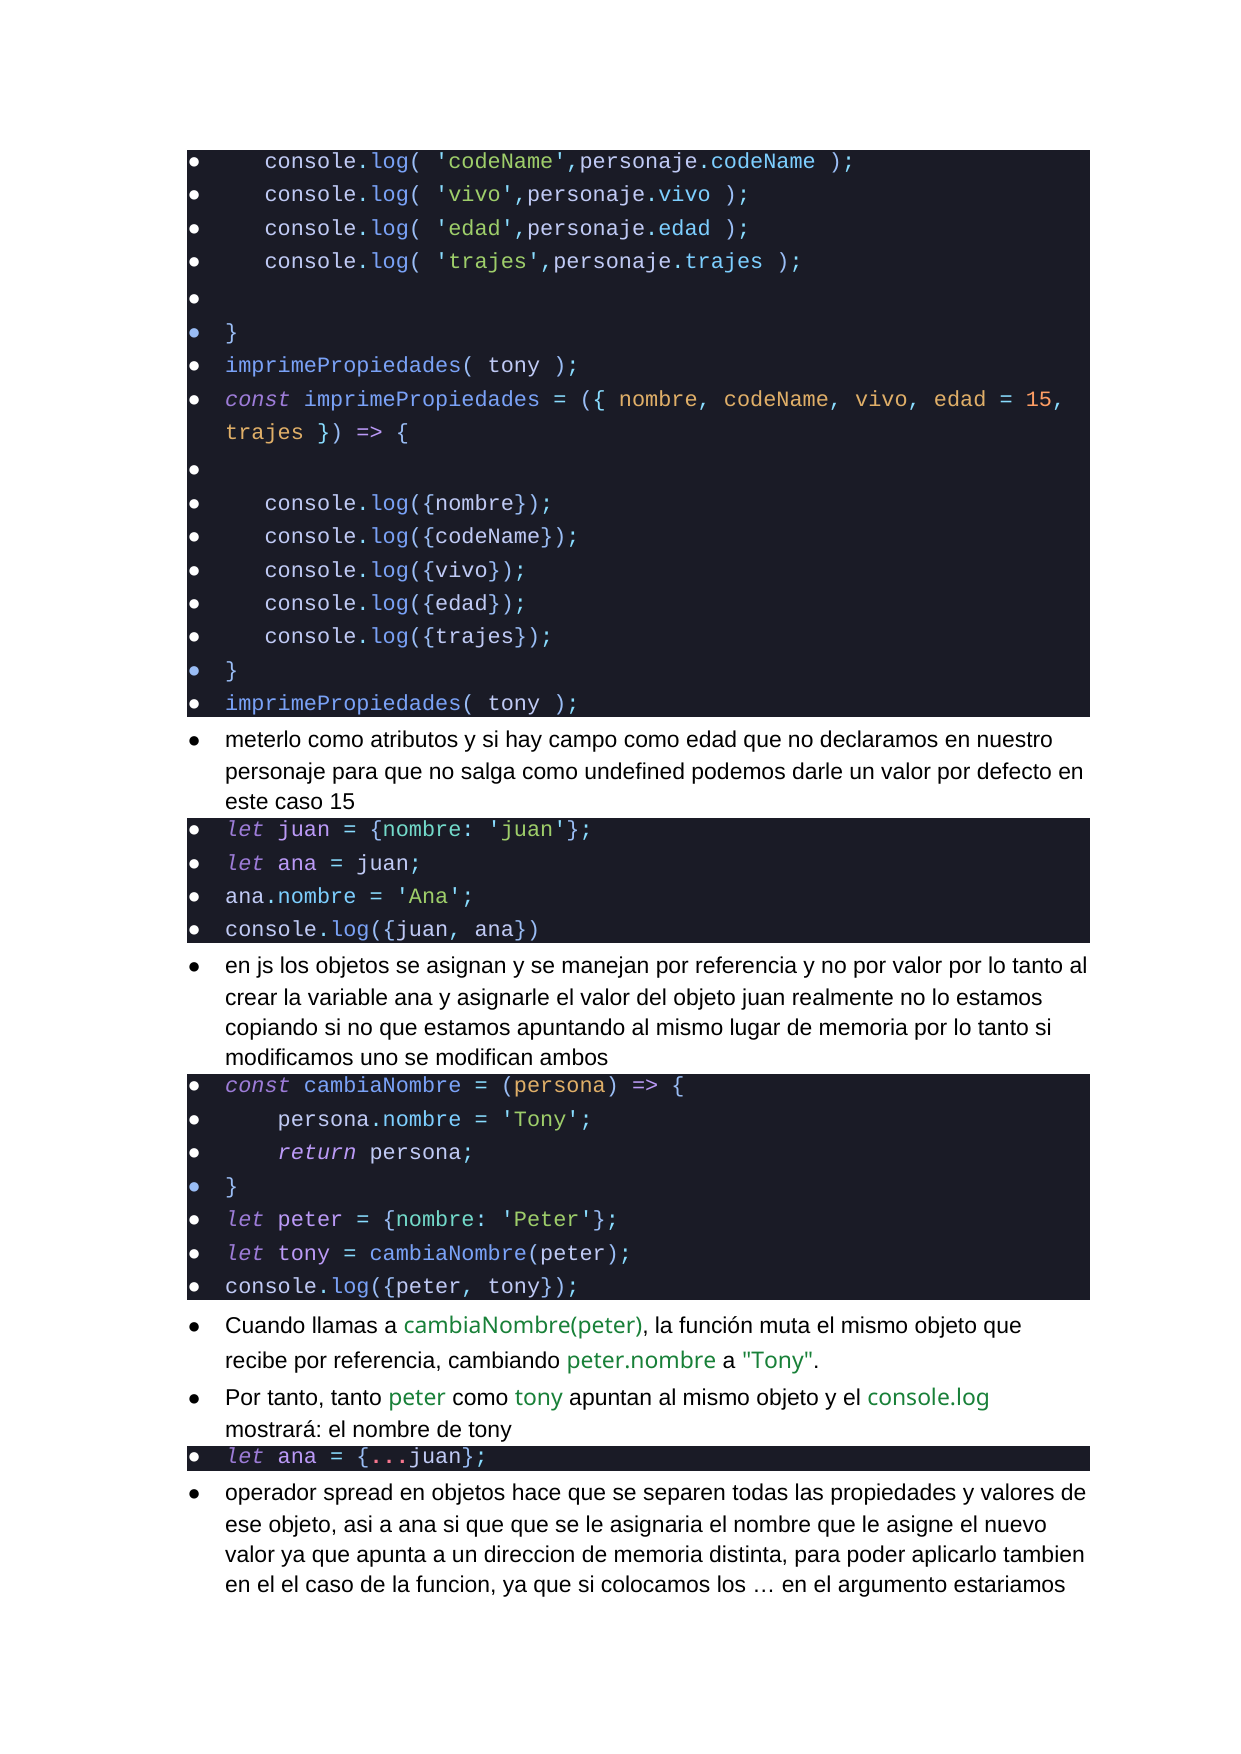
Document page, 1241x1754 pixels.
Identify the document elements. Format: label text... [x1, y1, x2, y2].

list imprimePropiedades( tony ); [187, 354, 1090, 379]
list persona.nombre = 'Tony'; [187, 1108, 1090, 1133]
list let ana = juan; [187, 852, 1090, 876]
list Por tanto, tanto peter como tony apuntan al mismo objeto y el console.log mostrará: el nombre de tony [187, 1380, 1090, 1442]
list console.log({nombre}); [187, 492, 1090, 517]
list ana.nombre = 'Ana'; [187, 885, 1090, 910]
list } [187, 659, 1090, 684]
list let tony = cambiaNombre(peter); [187, 1242, 1090, 1266]
list console.log( 'vivo',personaje.vivo ); [187, 183, 1090, 208]
list imprimePropiedades( tony ); [187, 692, 1090, 717]
list Cuando llamas a cambiaNombre(peter), la función muta el mismo objeto que recibe por referencia, cambiando peter.nombre a "Tony". [187, 1308, 1090, 1376]
list console.log({juan, ana}) [187, 918, 1090, 943]
list console.log( 'codeName',personaje.codeName ); [187, 150, 1090, 175]
list console.log({codeName}); [187, 525, 1090, 550]
list let juan = {nombre: 'juan'}; [187, 818, 1090, 843]
list } [187, 1175, 1090, 1199]
list let ana = {...juan}; [187, 1446, 1090, 1471]
list return persona; [187, 1141, 1090, 1166]
list let peter = {nombre: 'Peter'}; [187, 1208, 1090, 1233]
list console.log({trajes}); [187, 626, 1090, 650]
list console.log({vivo}); [187, 559, 1090, 583]
list console.log( 'edad',personaje.edad ); [187, 217, 1090, 242]
list console.log( 'trajes',personaje.trajes ); [187, 250, 1090, 275]
list } [187, 321, 1090, 346]
list console.log({peter, tony}); [187, 1275, 1090, 1300]
list const imprimePropiedades = ({ nombre, codeName, vivo, edad = 15, trajes }) => { [187, 388, 1090, 446]
list meterlo como atributos y si hay campo como edad que no declaramos en nuestro personaje para que no salga como undefined podemos darle un valor por defecto en este caso 15 [187, 726, 1090, 814]
list operador spread en objetos hace que se separen todas las propiedades y valores de ese objeto, asi a ana si que que se le asignaria el nombre que le asigne el nuevo valor ya que apunta a un direccion de memoria distinta, para poder aplicarlo tambien en el el caso de la funcion, ya que si colocamos los … en el argumento estariamos [187, 1479, 1090, 1598]
list en js los objetos se asignan y se manejan por referencia y no por valor por lo tanto al crear la variable ana y asignarle el valor del objeto juan realmente no lo estamos copiando si no que estamos apuntando al mismo lugar de memoria por lo tanto si modificamos uno se modifican ambos [187, 952, 1090, 1071]
list const cambiaNombre = (persona) => { [187, 1074, 1090, 1099]
list console.log({edad}); [187, 592, 1090, 617]
